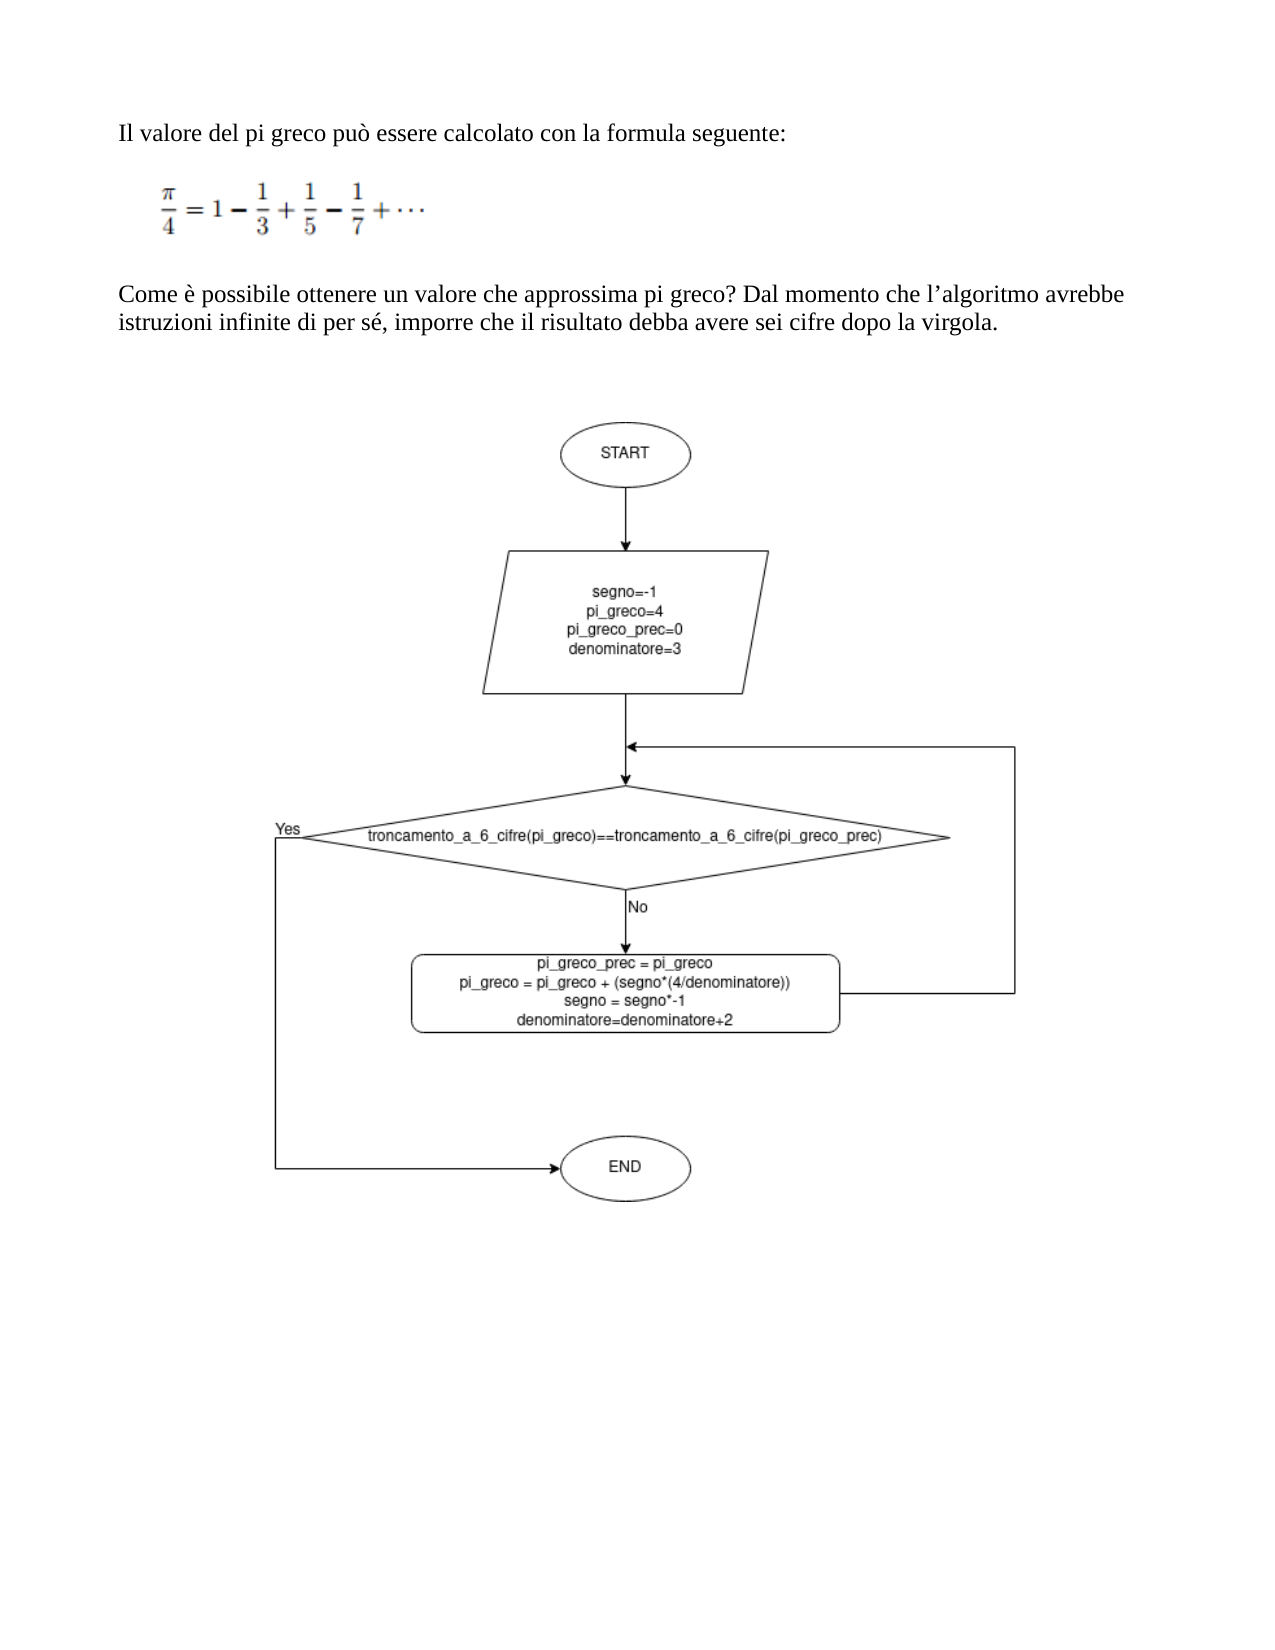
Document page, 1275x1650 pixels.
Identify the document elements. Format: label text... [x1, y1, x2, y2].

text istruzioni infinite di per sé, imporre che il risultato debba avere sei cifre dopo la virgola. [118, 307, 1157, 336]
picture [249, 422, 1026, 1202]
picture [123, 154, 449, 250]
text Come è possibile ottenere un valore che approssima pi greco? Dal momento che l’algoritmo avrebbe [118, 279, 1157, 307]
text Il valore del pi greco può essere calcolato con la formula seguente: [118, 118, 1157, 147]
